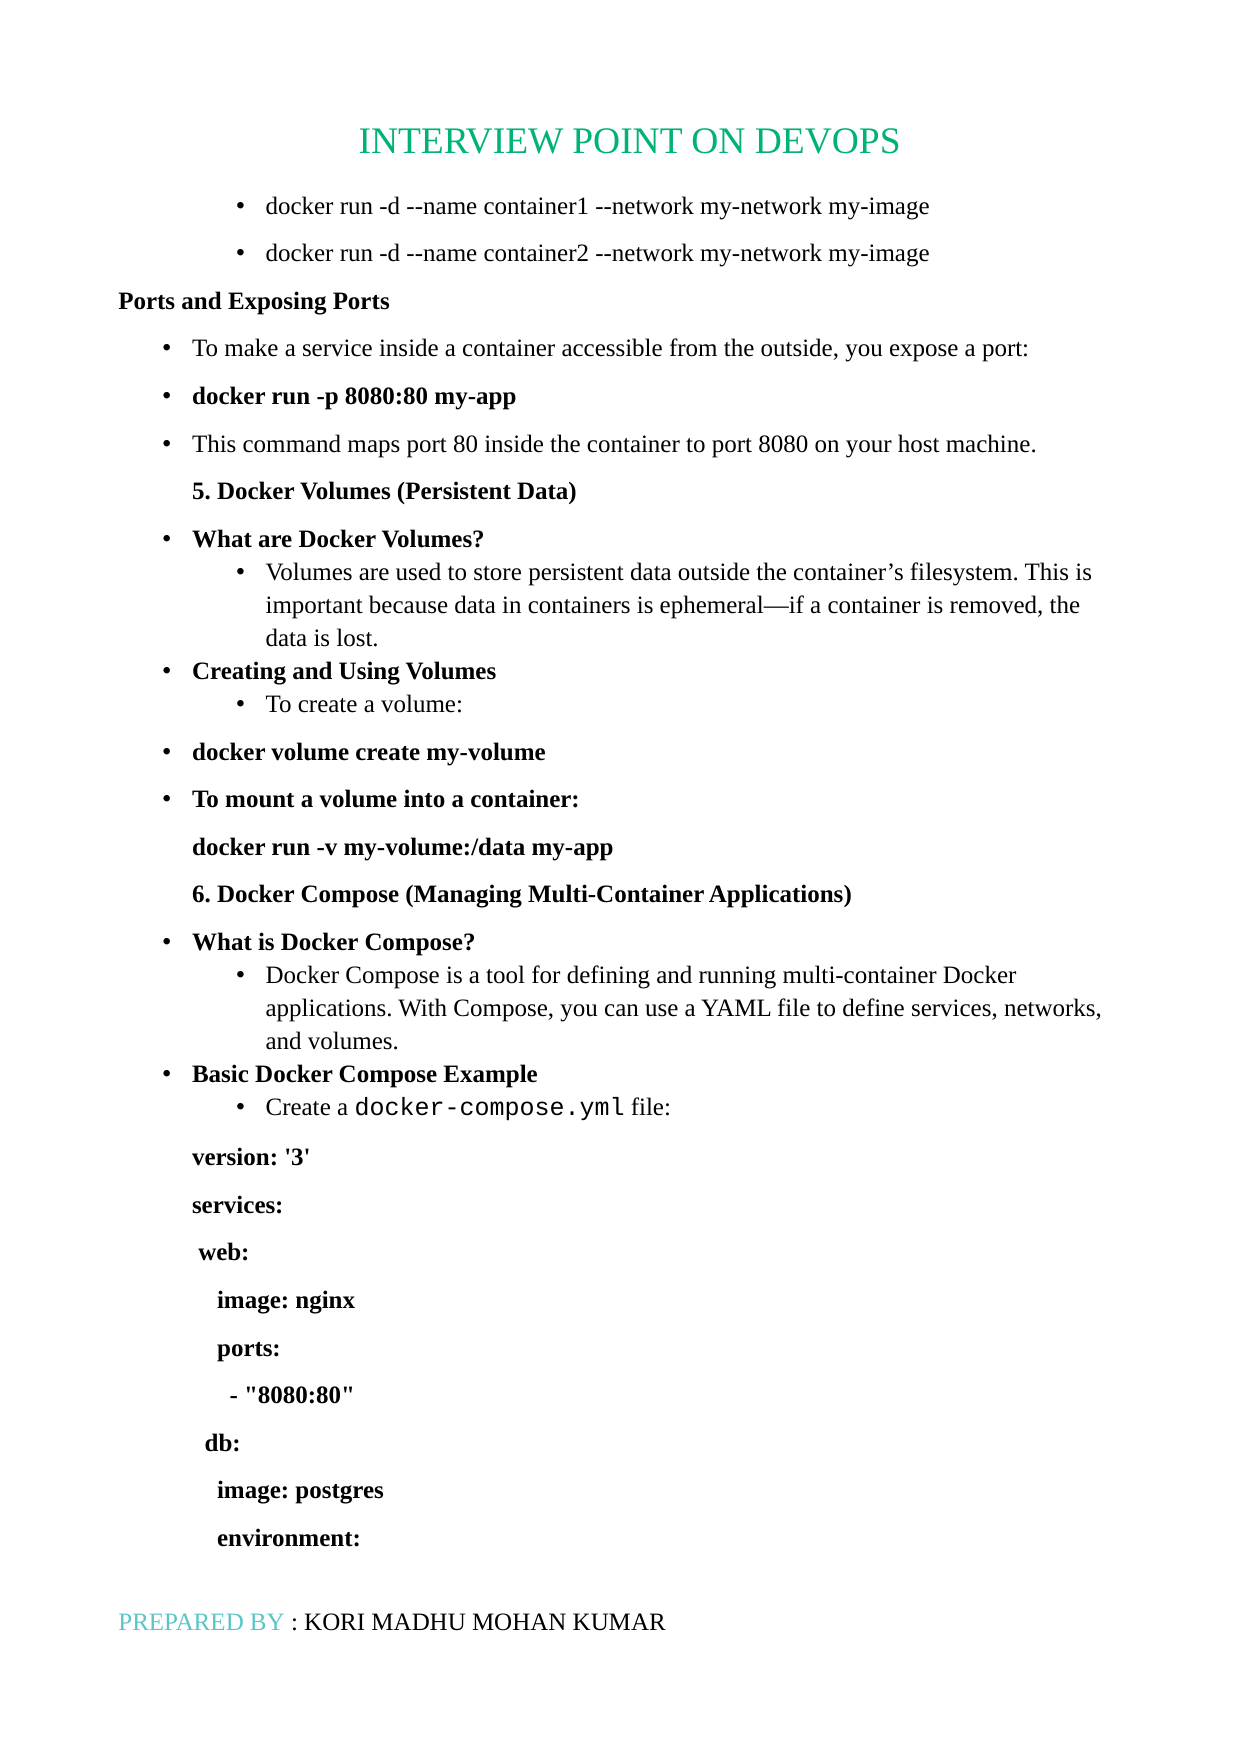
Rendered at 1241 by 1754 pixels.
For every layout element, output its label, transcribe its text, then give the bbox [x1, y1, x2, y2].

list This command maps port 80 inside the container to port 8080 on your host machine. [162, 429, 1122, 457]
list - "8080:80" [162, 1380, 1122, 1409]
list docker volume create my-volume [162, 737, 1122, 765]
list docker run -d --name container2 --network my-network my-image [236, 238, 1122, 267]
list services: [162, 1190, 1122, 1218]
list What are Docker Volumes? [162, 524, 1122, 553]
list To create a volume: [236, 689, 1122, 718]
list What is Docker Compose? [162, 927, 1122, 956]
list Creating and Using Volumes [162, 656, 1122, 685]
list docker run -d --name container1 --network my-network my-image [236, 191, 1122, 219]
list docker run -v my-volume:/data my-app [162, 832, 1122, 861]
list environment: [162, 1523, 1122, 1552]
text Ports and Exposing Ports [118, 286, 1122, 315]
list version: '3' [162, 1142, 1122, 1171]
list web: [162, 1237, 1122, 1266]
list ports: [162, 1333, 1122, 1361]
list To mount a volume into a container: [162, 784, 1122, 813]
list Basic Docker Compose Example [162, 1059, 1122, 1088]
list Volumes are used to store persistent data outside the container’s filesystem. This is important because data in containers is ephemeral—if a container is removed, the data is lost. [236, 557, 1122, 652]
list Docker Compose is a tool for defining and running multi-container Docker applications. With Compose, you can use a YAML file to define services, networks, and volumes. [236, 960, 1122, 1055]
list 6. Docker Compose (Managing Multi-Container Applications) [162, 879, 1122, 908]
list db: [162, 1428, 1122, 1457]
list Create a docker-compose.yml file: [236, 1092, 1122, 1123]
list 5. Docker Volumes (Persistent Data) [162, 476, 1122, 505]
list image: nginx [162, 1285, 1122, 1314]
list docker run -p 8080:80 my-app [162, 381, 1122, 410]
list image: postgres [162, 1475, 1122, 1504]
list To make a service inside a container accessible from the outside, you expose a port: [162, 333, 1122, 362]
